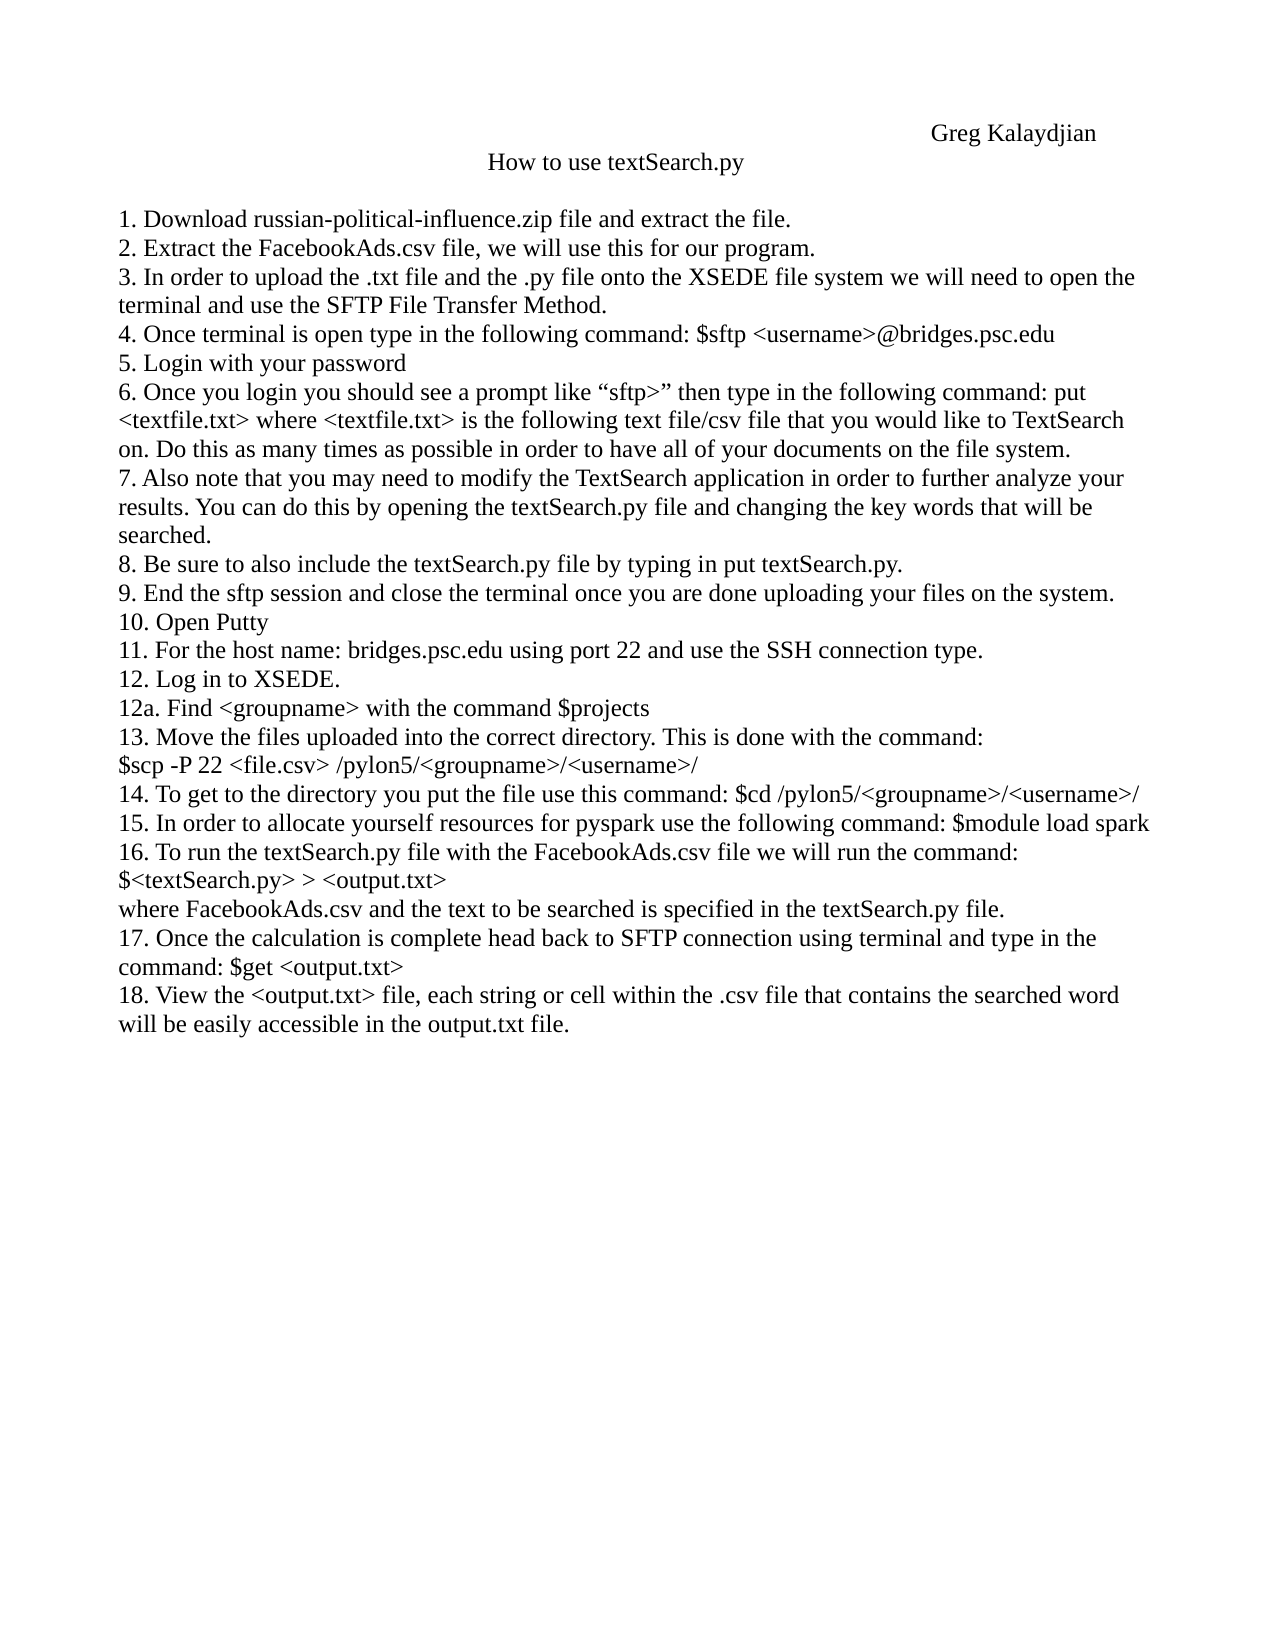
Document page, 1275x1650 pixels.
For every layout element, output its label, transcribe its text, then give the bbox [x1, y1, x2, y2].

text 3. In order to upload the .txt file and the .py file onto the XSEDE file system we will need to open the terminal and use the SFTP File Transfer Method. [118, 262, 1157, 319]
text 18. View the <output.txt> file, each string or cell within the .csv file that contains the searched word will be easily accessible in the output.txt file. [118, 981, 1157, 1038]
text $<textSearch.py> > <output.txt> [118, 866, 1157, 894]
text 14. To get to the directory you put the file use this command: $cd /pylon5/<groupname>/<username>/ [118, 779, 1157, 808]
text 12. Log in to XSEDE. [118, 664, 1157, 693]
text 4. Once terminal is open type in the following command: $sftp <username>@bridges.psc.edu [118, 319, 1157, 348]
text 8. Be sure to also include the textSearch.py file by typing in put textSearch.py. [118, 549, 1157, 578]
text Greg Kalaydjian [118, 118, 1157, 147]
text 17. Once the calculation is complete head back to SFTP connection using terminal and type in the command: $get <output.txt> [118, 923, 1157, 981]
text 9. End the sftp session and close the terminal once you are done uploading your files on the system. [118, 578, 1157, 607]
text How to use textSearch.py [118, 147, 1157, 176]
text 5. Login with your password [118, 348, 1157, 377]
text 12a. Find <groupname> with the command $projects [118, 693, 1157, 722]
text 6. Once you login you should see a prompt like “sftp>” then type in the following command: put <textfile.txt> where <textfile.txt> is the following text file/csv file that you would like to TextSearch on. Do this as many times as possible in order to have all of your documents on the file system. [118, 377, 1157, 463]
text 16. To run the textSearch.py file with the FacebookAds.csv file we will run the command: [118, 837, 1157, 866]
text 7. Also note that you may need to modify the TextSearch application in order to further analyze your results. You can do this by opening the textSearch.py file and changing the key words that will be searched. [118, 463, 1157, 549]
text where FacebookAds.csv and the text to be searched is specified in the textSearch.py file. [118, 894, 1157, 923]
text 13. Move the files uploaded into the correct directory. This is done with the command: [118, 722, 1157, 751]
text 10. Open Putty [118, 607, 1157, 636]
text 15. In order to allocate yourself resources for pyspark use the following command: $module load spark [118, 808, 1157, 837]
text 2. Extract the FacebookAds.csv file, we will use this for our program. [118, 233, 1157, 262]
text 1. Download russian-political-influence.zip file and extract the file. [118, 204, 1157, 233]
text 11. For the host name: bridges.psc.edu using port 22 and use the SSH connection type. [118, 636, 1157, 664]
text $scp -P 22 <file.csv> /pylon5/<groupname>/<username>/ [118, 751, 1157, 779]
